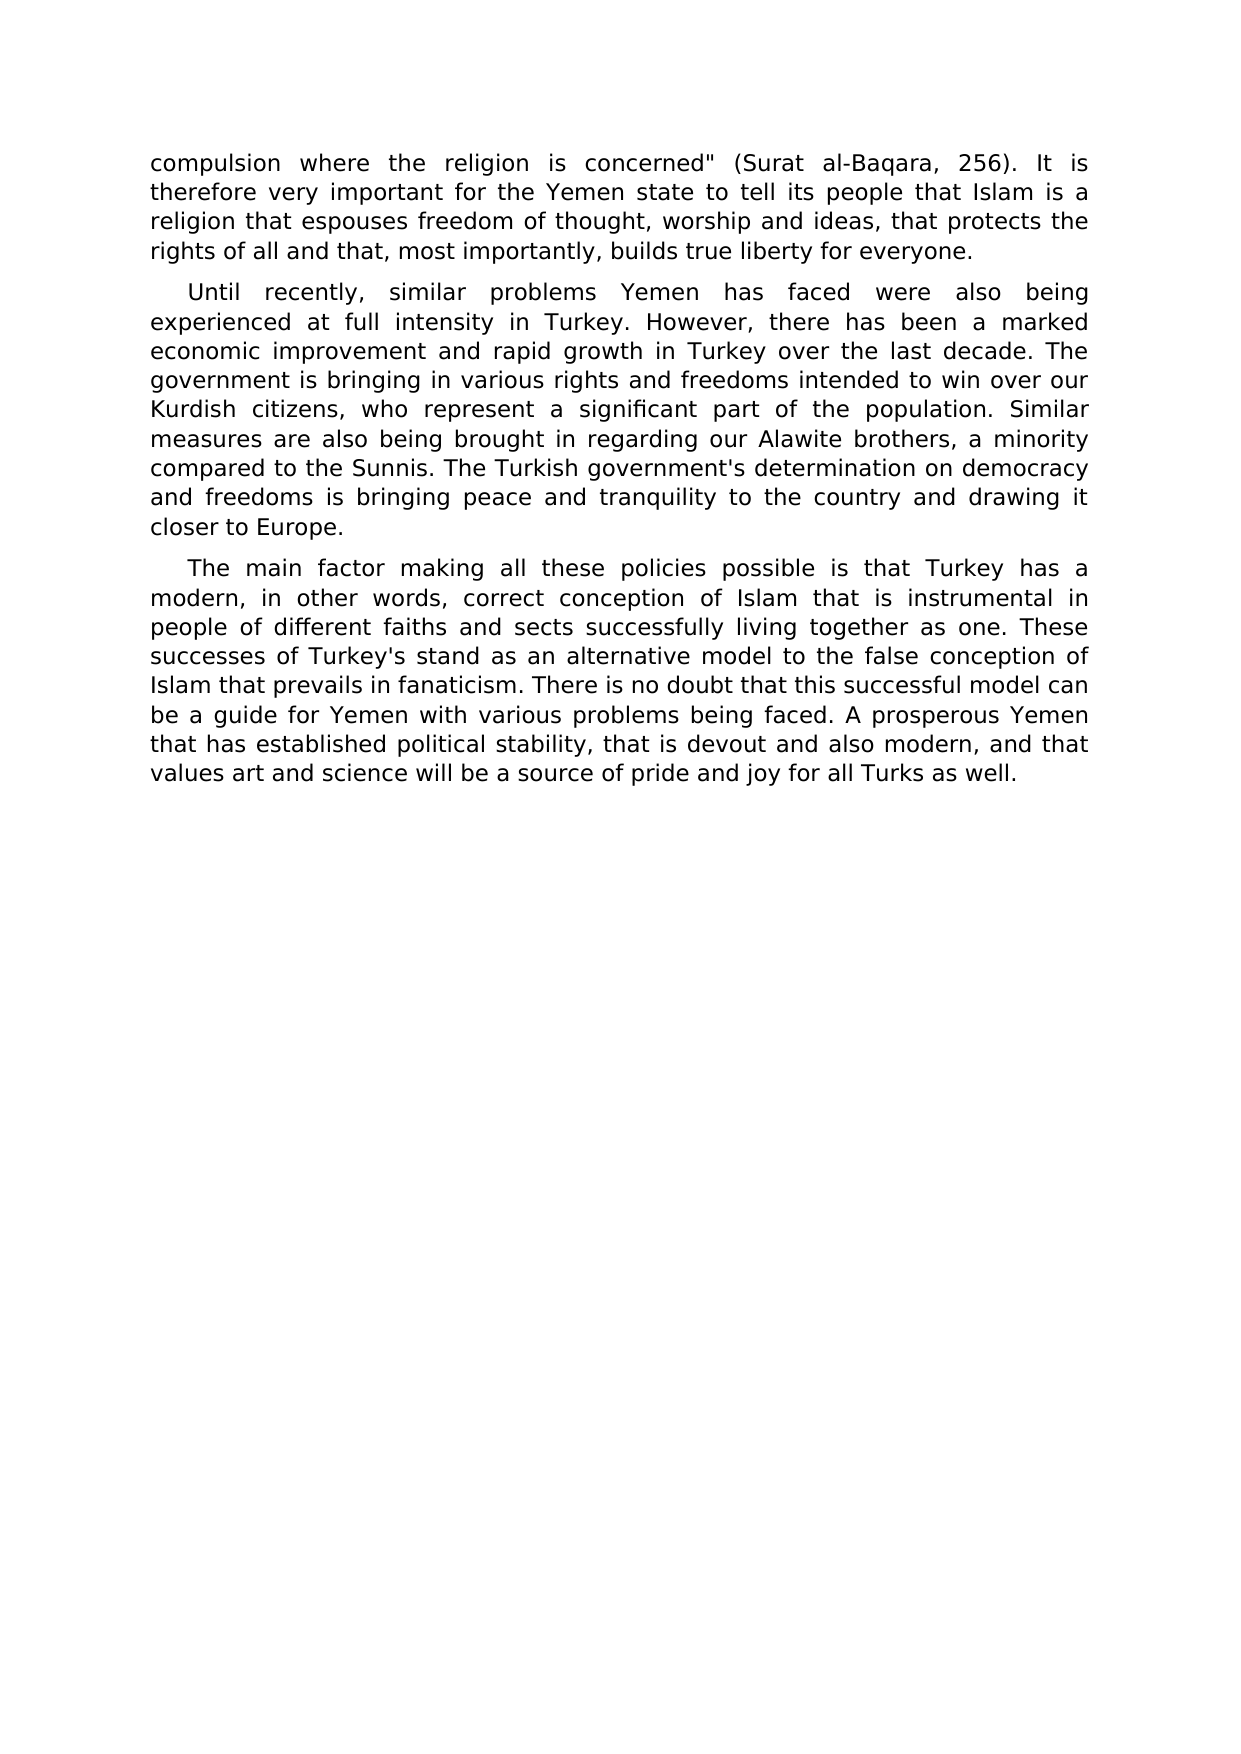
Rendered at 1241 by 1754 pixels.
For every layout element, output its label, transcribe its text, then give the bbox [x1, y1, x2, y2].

text compulsion where the religion is concerned" (Surat al-Baqara, 256). It is therefore very important for the Yemen state to tell its people that Islam is a religion that espouses freedom of thought, worship and ideas, that protects the rights of all and that, most importantly, builds true liberty for everyone. [150, 150, 1090, 264]
text Until recently, similar problems Yemen has faced were also being experienced at full intensity in Turkey. However, there has been a marked economic improvement and rapid growth in Turkey over the last decade. The government is bringing in various rights and freedoms intended to win over our Kurdish citizens, who represent a significant part of the population. Similar measures are also being brought in regarding our Alawite brothers, a minority compared to the Sunnis. The Turkish government's determination on democracy and freedoms is bringing peace and tranquility to the country and drawing it closer to Europe. [150, 279, 1090, 540]
text The main factor making all these policies possible is that Turkey has a modern, in other words, correct conception of Islam that is instrumental in people of different faiths and sects successfully living together as one. These successes of Turkey's stand as an alternative model to the false conception of Islam that prevails in fanaticism. There is no doubt that this successful model can be a guide for Yemen with various problems being faced. A prosperous Yemen that has established political stability, that is devout and also modern, and that values art and science will be a source of pride and joy for all Turks as well. [150, 556, 1090, 787]
